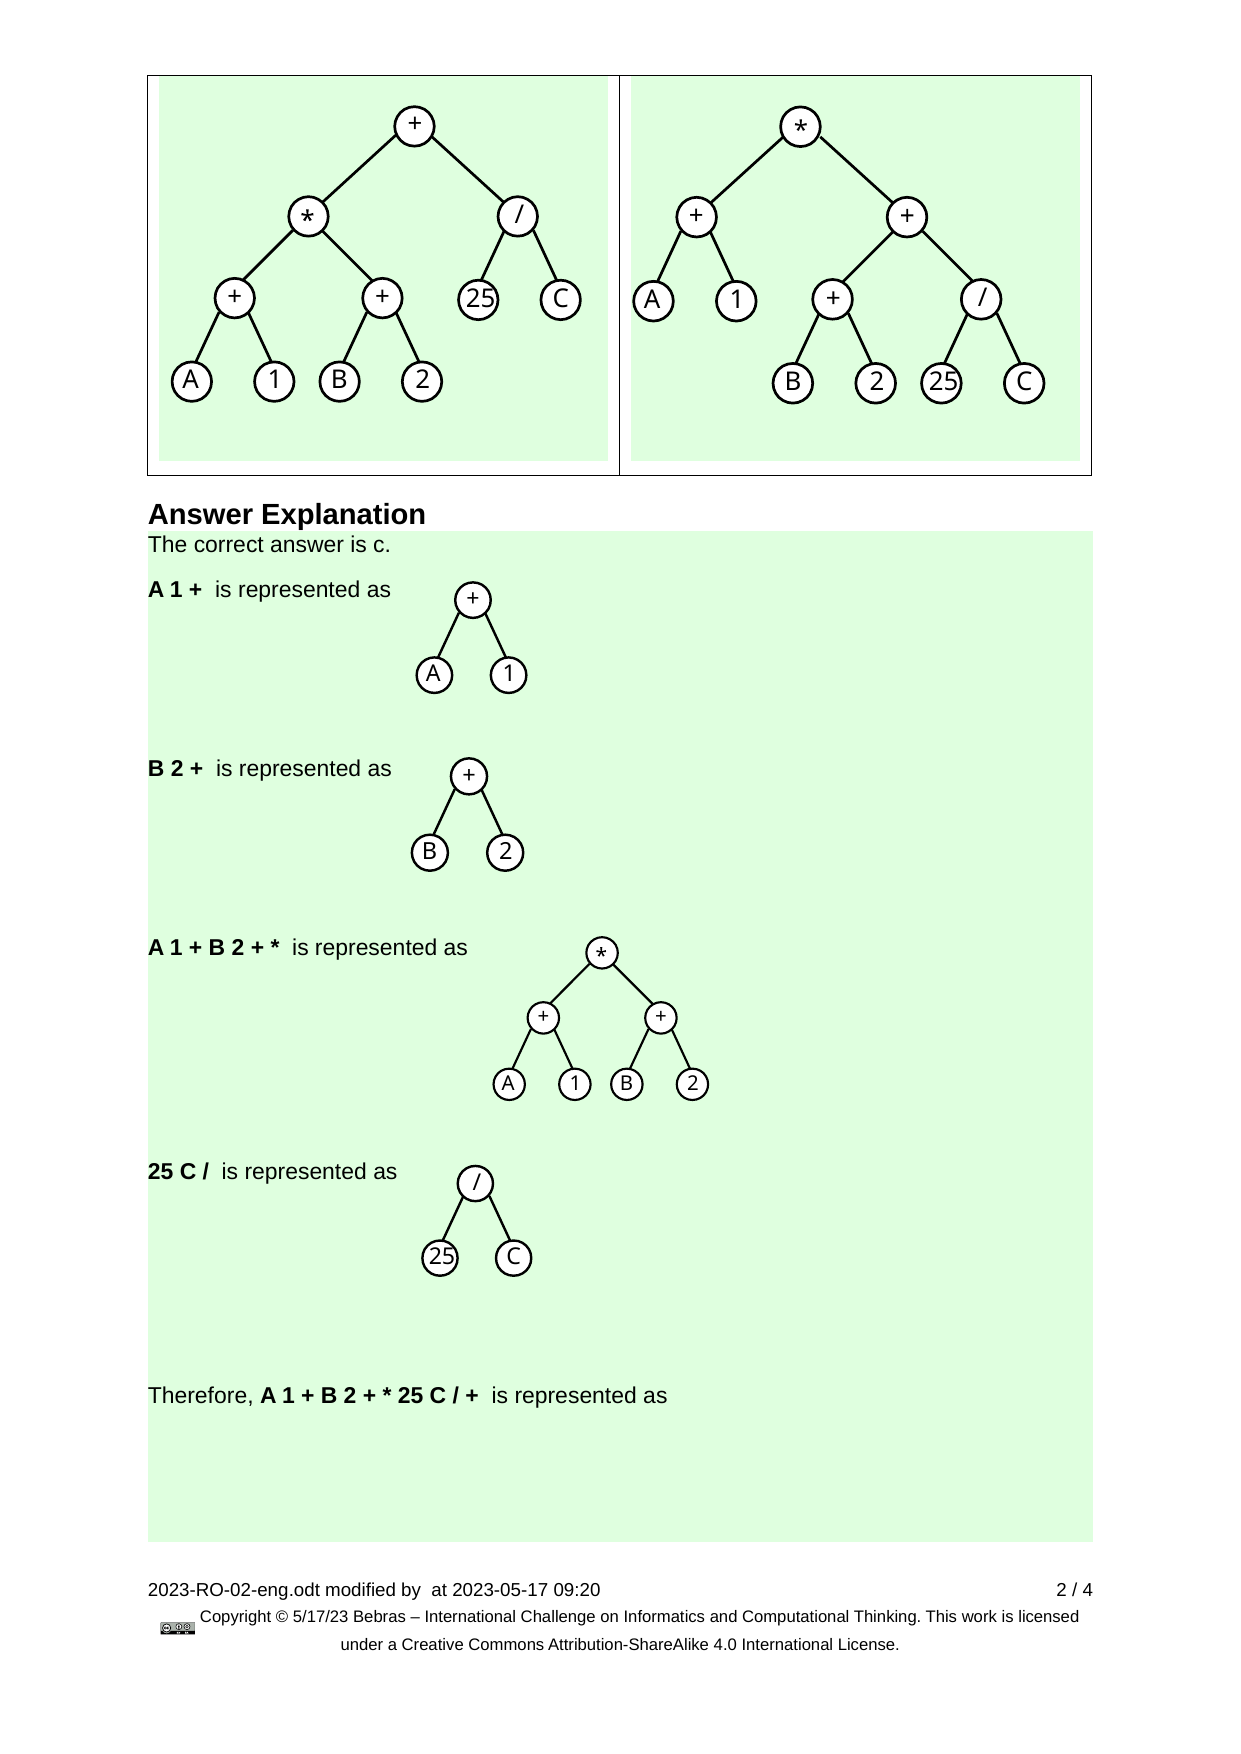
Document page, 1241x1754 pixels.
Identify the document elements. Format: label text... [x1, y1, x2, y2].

text A 1 + is represented as [148, 576, 1093, 602]
text The correct answer is c. [148, 531, 1093, 557]
text B 2 + is represented as [148, 755, 1093, 781]
text 25 C / is represented as [148, 1158, 1093, 1184]
table_cell d) [620, 76, 1091, 475]
table_cell c) [148, 76, 619, 475]
text Therefore, A 1 + B 2 + * 25 C / + is represented as [148, 1382, 1093, 1408]
subtitle Answer Explanation [148, 497, 1093, 531]
text A 1 + B 2 + * is represented as [148, 934, 1093, 960]
